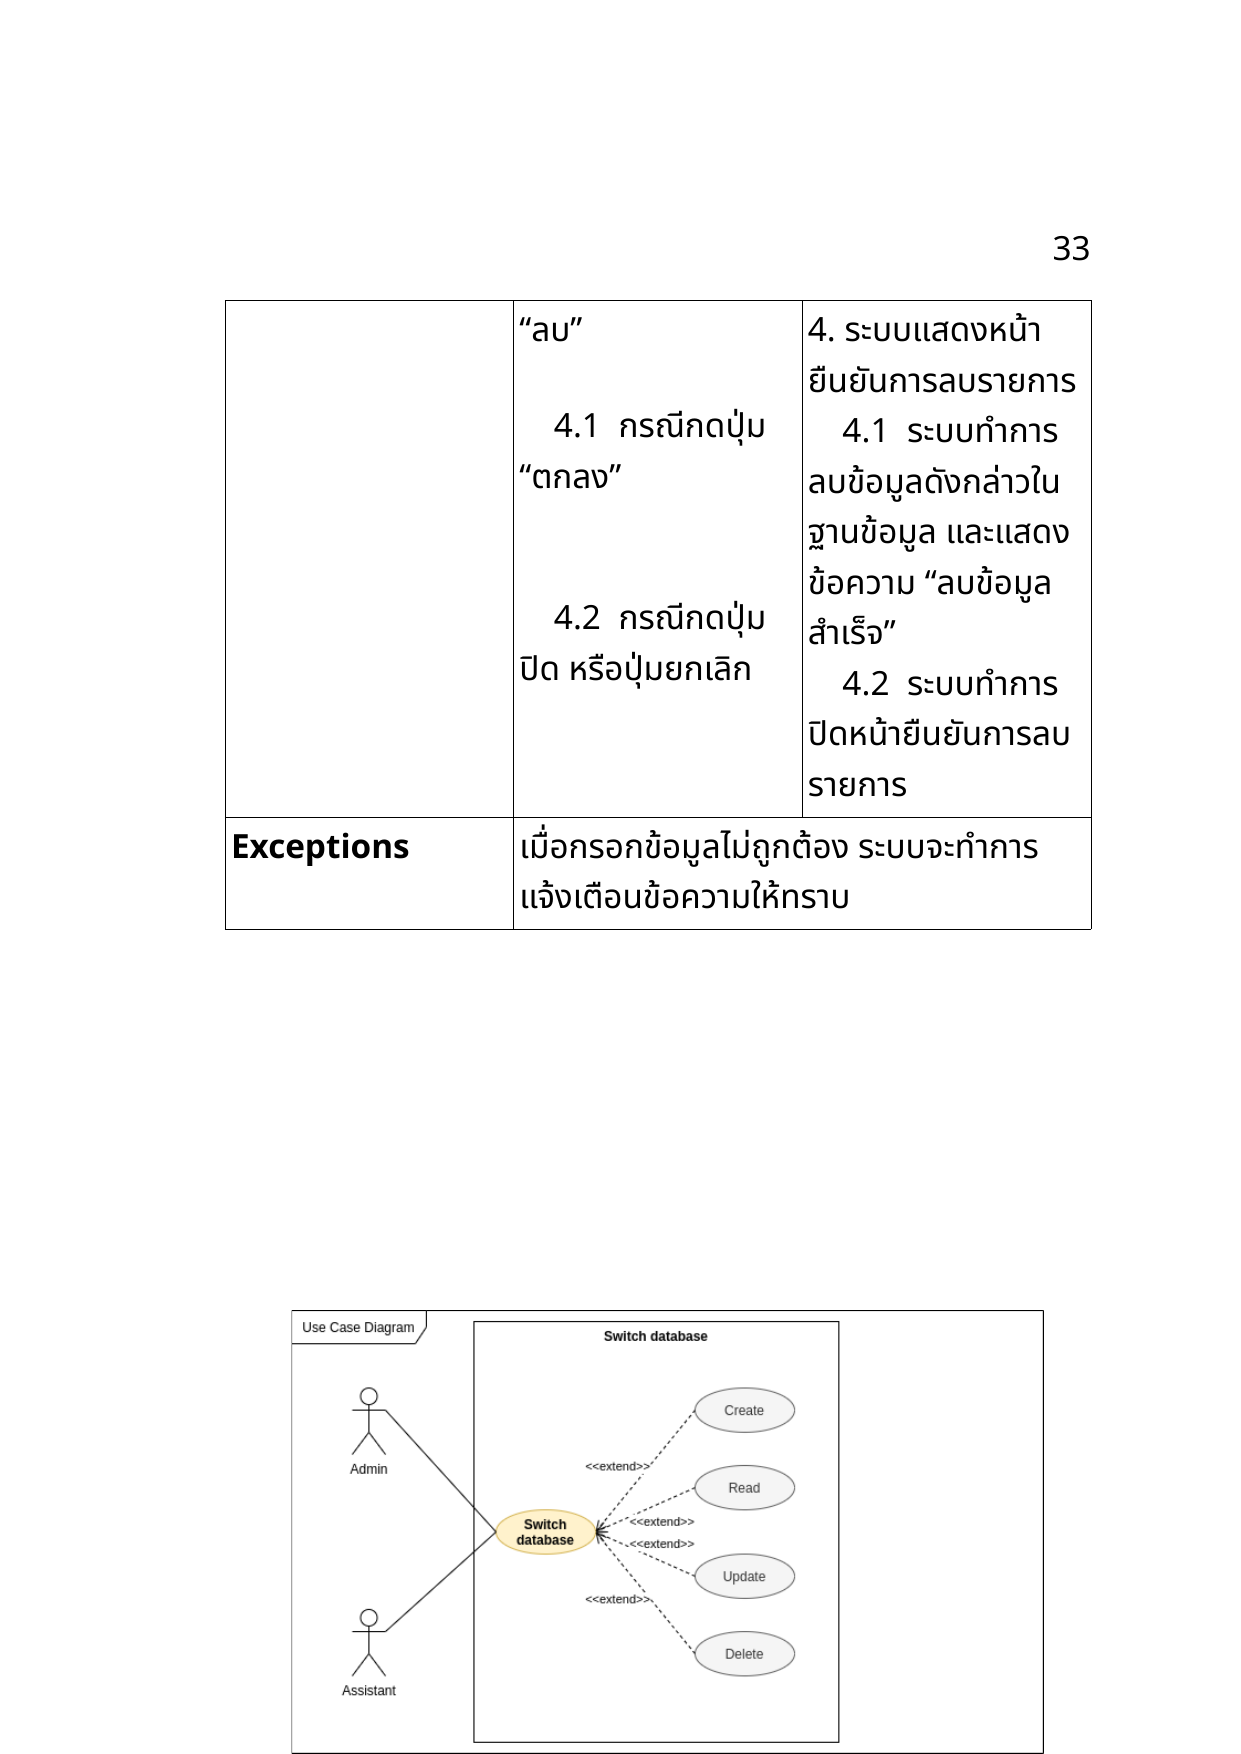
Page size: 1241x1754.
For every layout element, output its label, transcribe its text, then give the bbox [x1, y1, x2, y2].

table_cell “ลบ” 4.1 กรณีกดปุ่ม “ตกลง” 4.2 กรณีกดปุ่มปิด หรือปุ่มยกเลิก [514, 301, 802, 817]
table_cell [226, 301, 513, 817]
table_cell Exceptions [226, 818, 513, 929]
table_cell 4. ระบบแสดงหน้ายืนยันการลบรายการ 4.1 ระบบทำการลบข้อมูลดังกล่าวในฐานข้อมูล และแสดงข้อความ “ลบข้อมูลสำเร็จ” 4.2 ระบบทำการปิดหน้ายืนยันการลบรายการ [803, 301, 1091, 817]
table_cell เมื่อกรอกข้อมูลไม่ถูกต้อง ระบบจะทำการแจ้งเตือนข้อความให้ทราบ [514, 818, 1091, 929]
picture [291, 1310, 1044, 1754]
